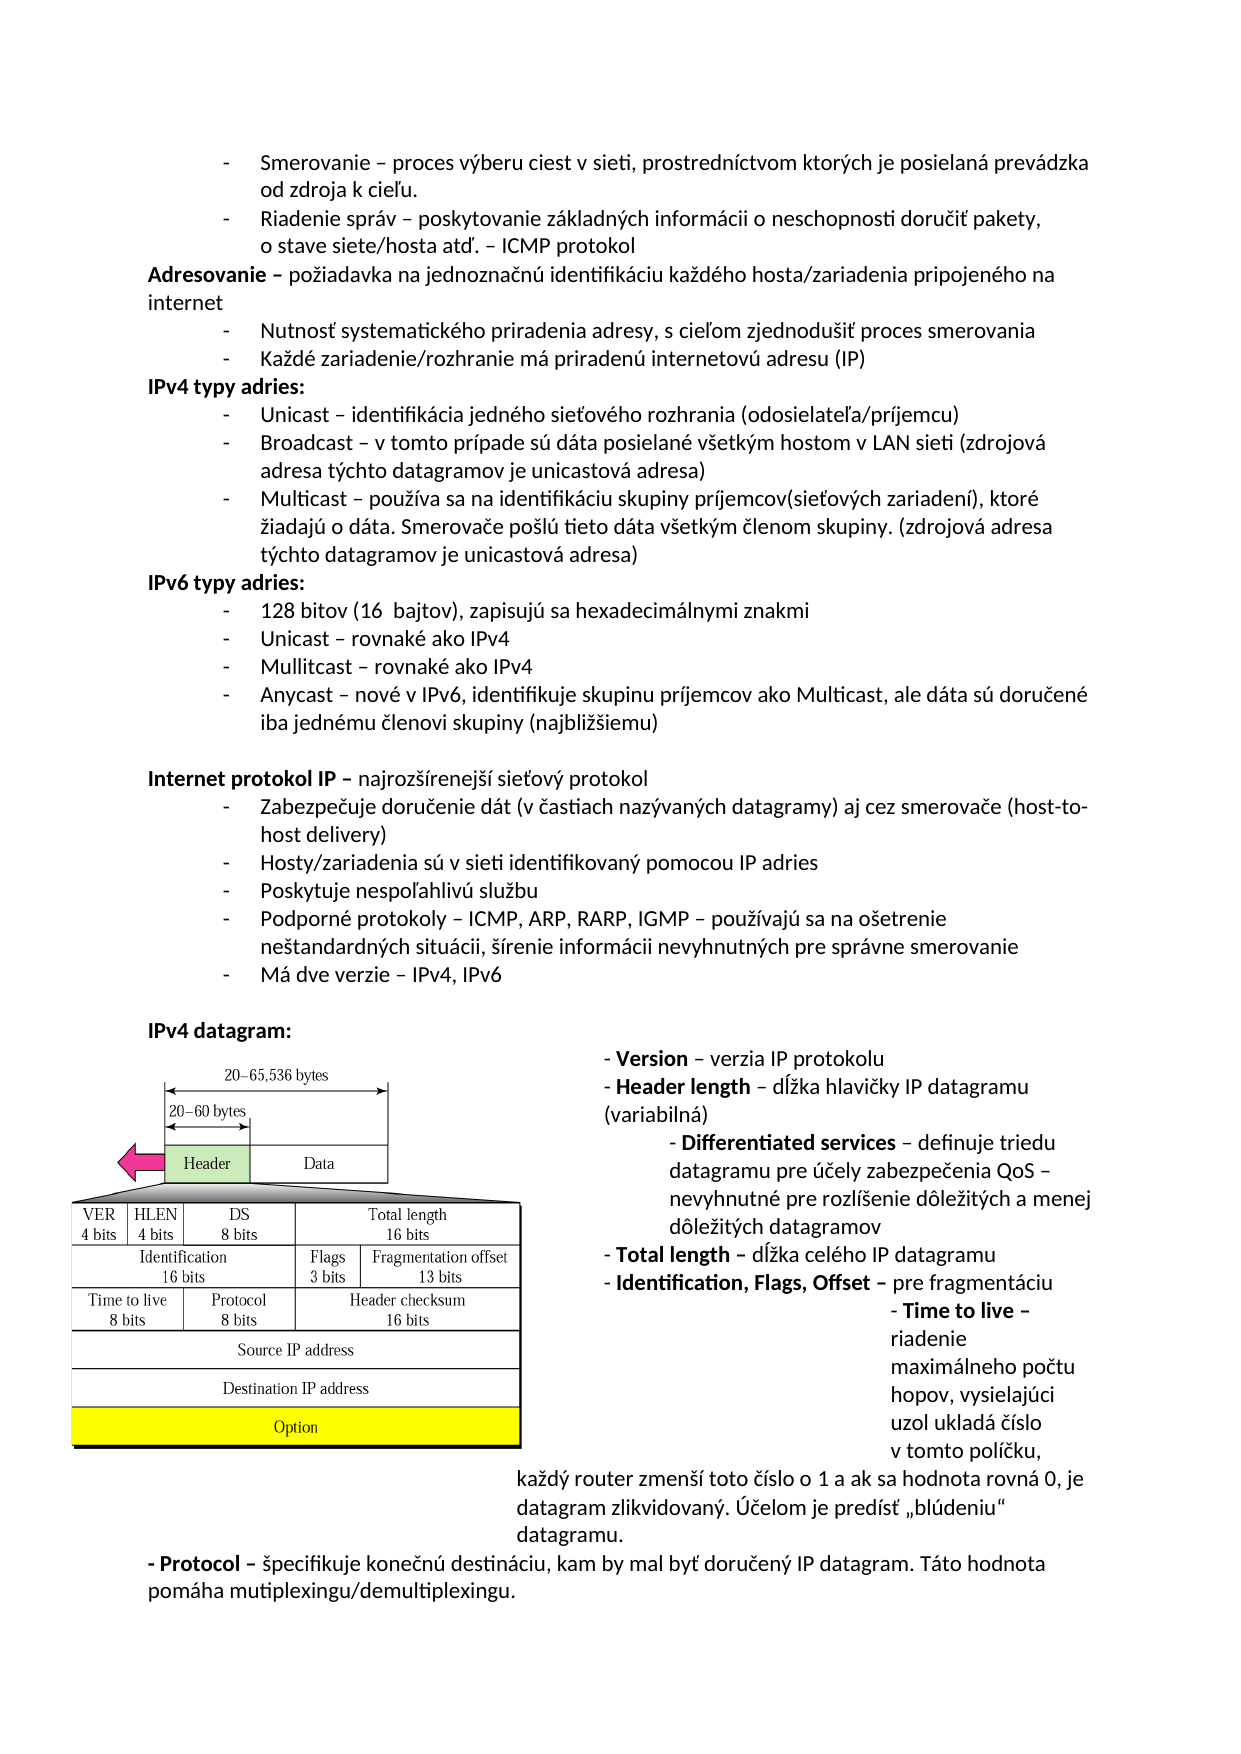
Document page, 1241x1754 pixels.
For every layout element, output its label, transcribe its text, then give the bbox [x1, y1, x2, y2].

list Podporné protokoly – ICMP, ARP, RARP, IGMP – používajú sa na ošetrenie neštandardných situácii, šírenie informácii nevyhnutných pre správne smerovanie [223, 904, 1093, 960]
text - Protocol – špecifikuje konečnú destináciu, kam by mal byť doručený IP datagram. Táto hodnota pomáha mutiplexingu/demultiplexingu. [148, 1549, 1093, 1605]
text - Version – verzia IP protokolu [229, 1044, 1093, 1072]
list Každé zariadenie/rozhranie má priradenú internetovú adresu (IP) [223, 344, 1093, 372]
text IPv4 datagram: [148, 1016, 1093, 1044]
text IPv4 typy adries: [148, 372, 1093, 400]
text - Header length – dĺžka hlavičky IP datagramu (variabilná) [522, 1072, 1093, 1128]
list Zabezpečuje doručenie dát (v častiach nazývaných datagramy) aj cez smerovače (host-to-host delivery) [223, 792, 1093, 848]
list Broadcast – v tomto prípade sú dáta posielané všetkým hostom v LAN sieti (zdrojová adresa týchto datagramov je unicastová adresa) [223, 428, 1093, 484]
list Hosty/zariadenia sú v sieti identifikovaný pomocou IP adries [223, 848, 1093, 876]
list Unicast – rovnaké ako IPv4 [223, 624, 1093, 652]
text - Time to live – riadenie maximálneho počtu hopov, vysielajúci uzol ukladá číslo v tomto políčku, každý router zmenší toto číslo o 1 a ak sa hodnota rovná 0, je datagram zlikvidovaný. Účelom je predísť „blúdeniu“ datagramu. [516, 1296, 1093, 1549]
list Poskytuje nespoľahlivú službu [223, 876, 1093, 904]
list 128 bitov (16 bajtov), zapisujú sa hexadecimálnymi znakmi [223, 596, 1093, 624]
list Má dve verzie – IPv4, IPv6 [223, 960, 1093, 988]
text Adresovanie – požiadavka na jednoznačnú identifikáciu každého hosta/zariadenia pripojeného na internet [148, 260, 1093, 316]
list Anycast – nové v IPv6, identifikuje skupinu príjemcov ako Multicast, ale dáta sú doručené iba jednému členovi skupiny (najbližšiemu) [223, 680, 1093, 736]
list Riadenie správ – poskytovanie základných informácii o neschopnosti doručiť pakety, o stave siete/hosta atď. – ICMP protokol [223, 204, 1093, 260]
text - Differentiated services – definuje triedu datagramu pre účely zabezpečenia QoS – nevyhnutné pre rozlíšenie dôležitých a menej dôležitých datagramov [522, 1128, 1093, 1240]
text IPv6 typy adries: [148, 568, 1093, 596]
list Nutnosť systematického priradenia adresy, s cieľom zjednodušiť proces smerovania [223, 316, 1093, 344]
text - Total length – dĺžka celého IP datagramu [522, 1240, 1093, 1268]
list Unicast – identifikácia jedného sieťového rozhrania (odosielateľa/príjemcu) [223, 400, 1093, 428]
list Multicast – používa sa na identifikáciu skupiny príjemcov(sieťových zariadení), ktoré žiadajú o dáta. Smerovače pošlú tieto dáta všetkým členom skupiny. (zdrojová adresa týchto datagramov je unicastová adresa) [223, 484, 1093, 568]
list Mullitcast – rovnaké ako IPv4 [223, 652, 1093, 680]
text Internet protokol IP – najrozšírenejší sieťový protokol [148, 764, 1093, 792]
list Smerovanie – proces výberu ciest v sieti, prostredníctvom ktorých je posielaná prevádzka od zdroja k cieľu. [223, 148, 1093, 204]
text - Identification, Flags, Offset – pre fragmentáciu [522, 1268, 1093, 1296]
